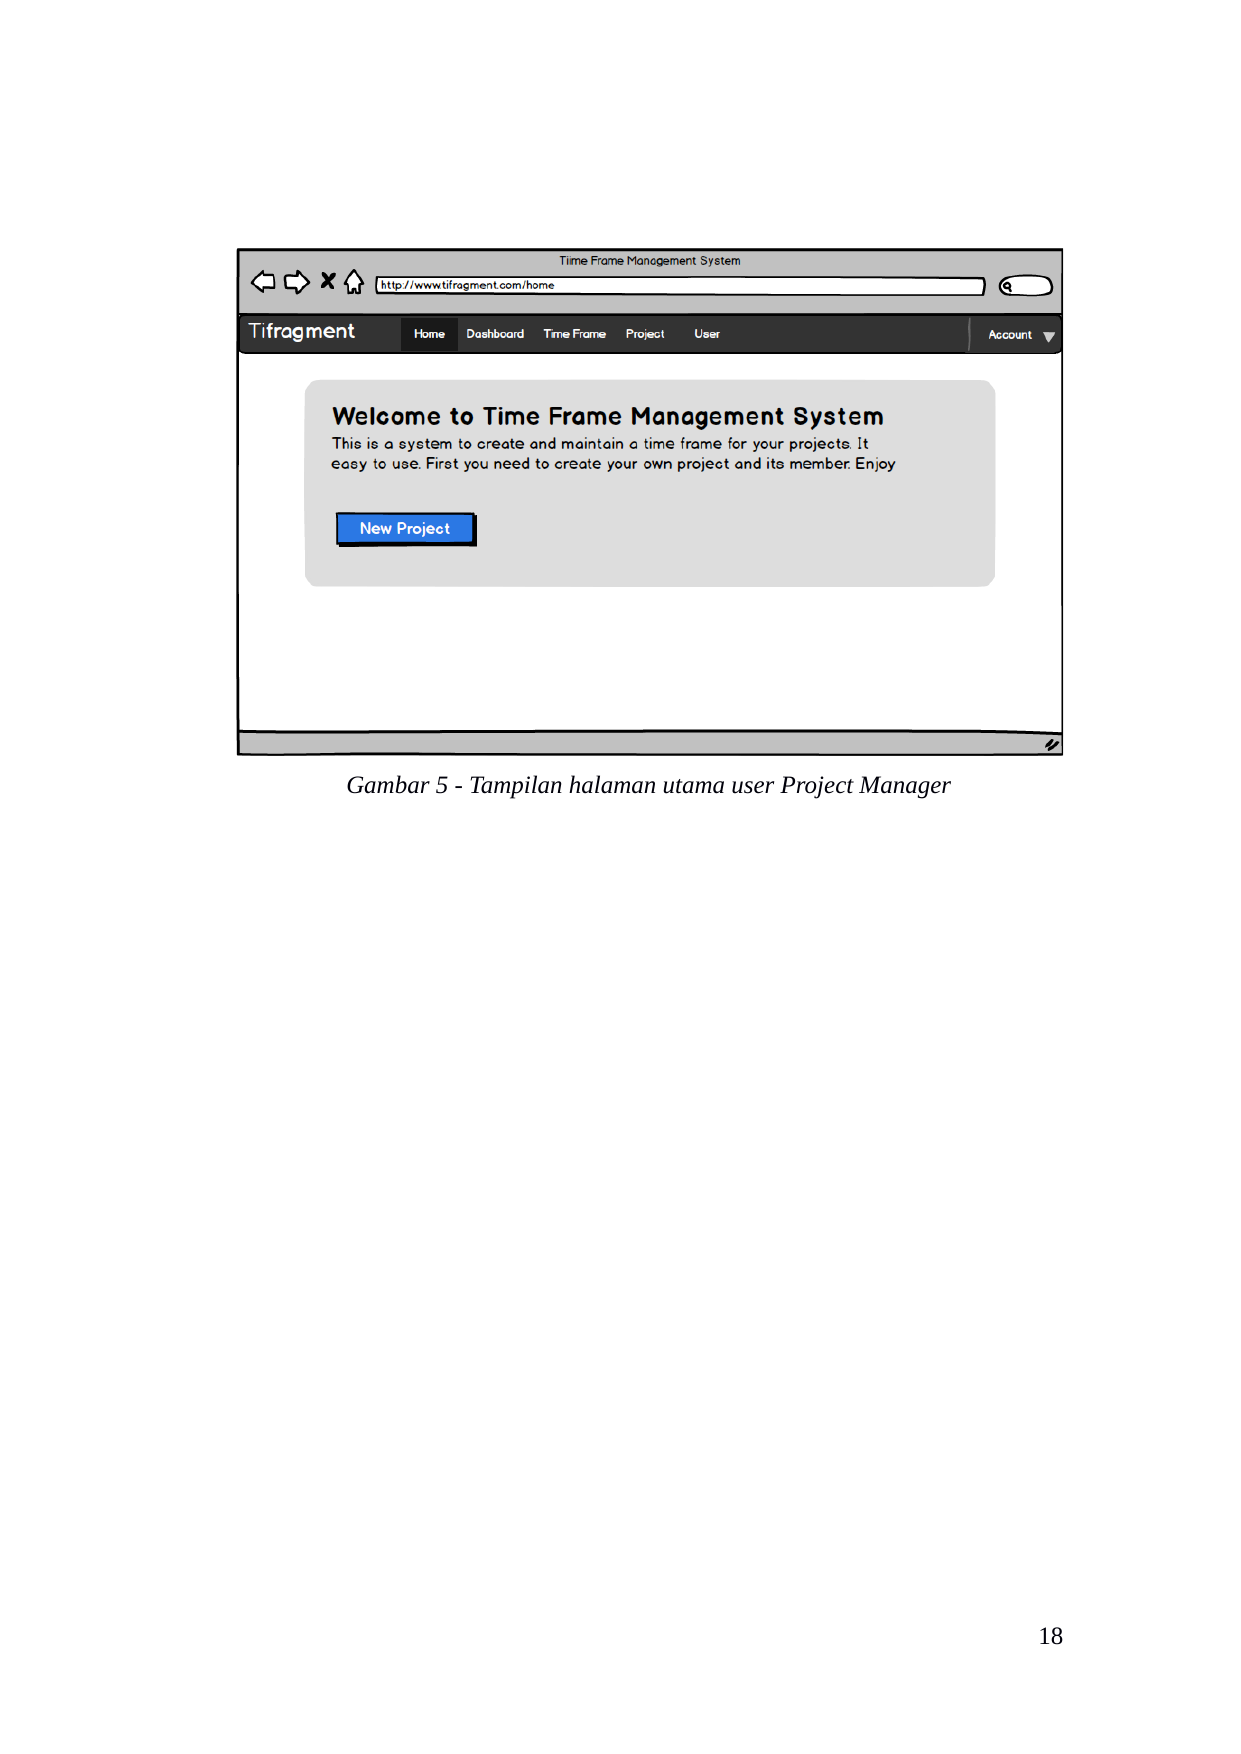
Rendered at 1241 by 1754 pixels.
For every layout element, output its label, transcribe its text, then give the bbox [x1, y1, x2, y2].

text Gambar 5 - Tampilan halaman utama user Project Manager [236, 756, 1063, 799]
picture [236, 248, 1064, 756]
